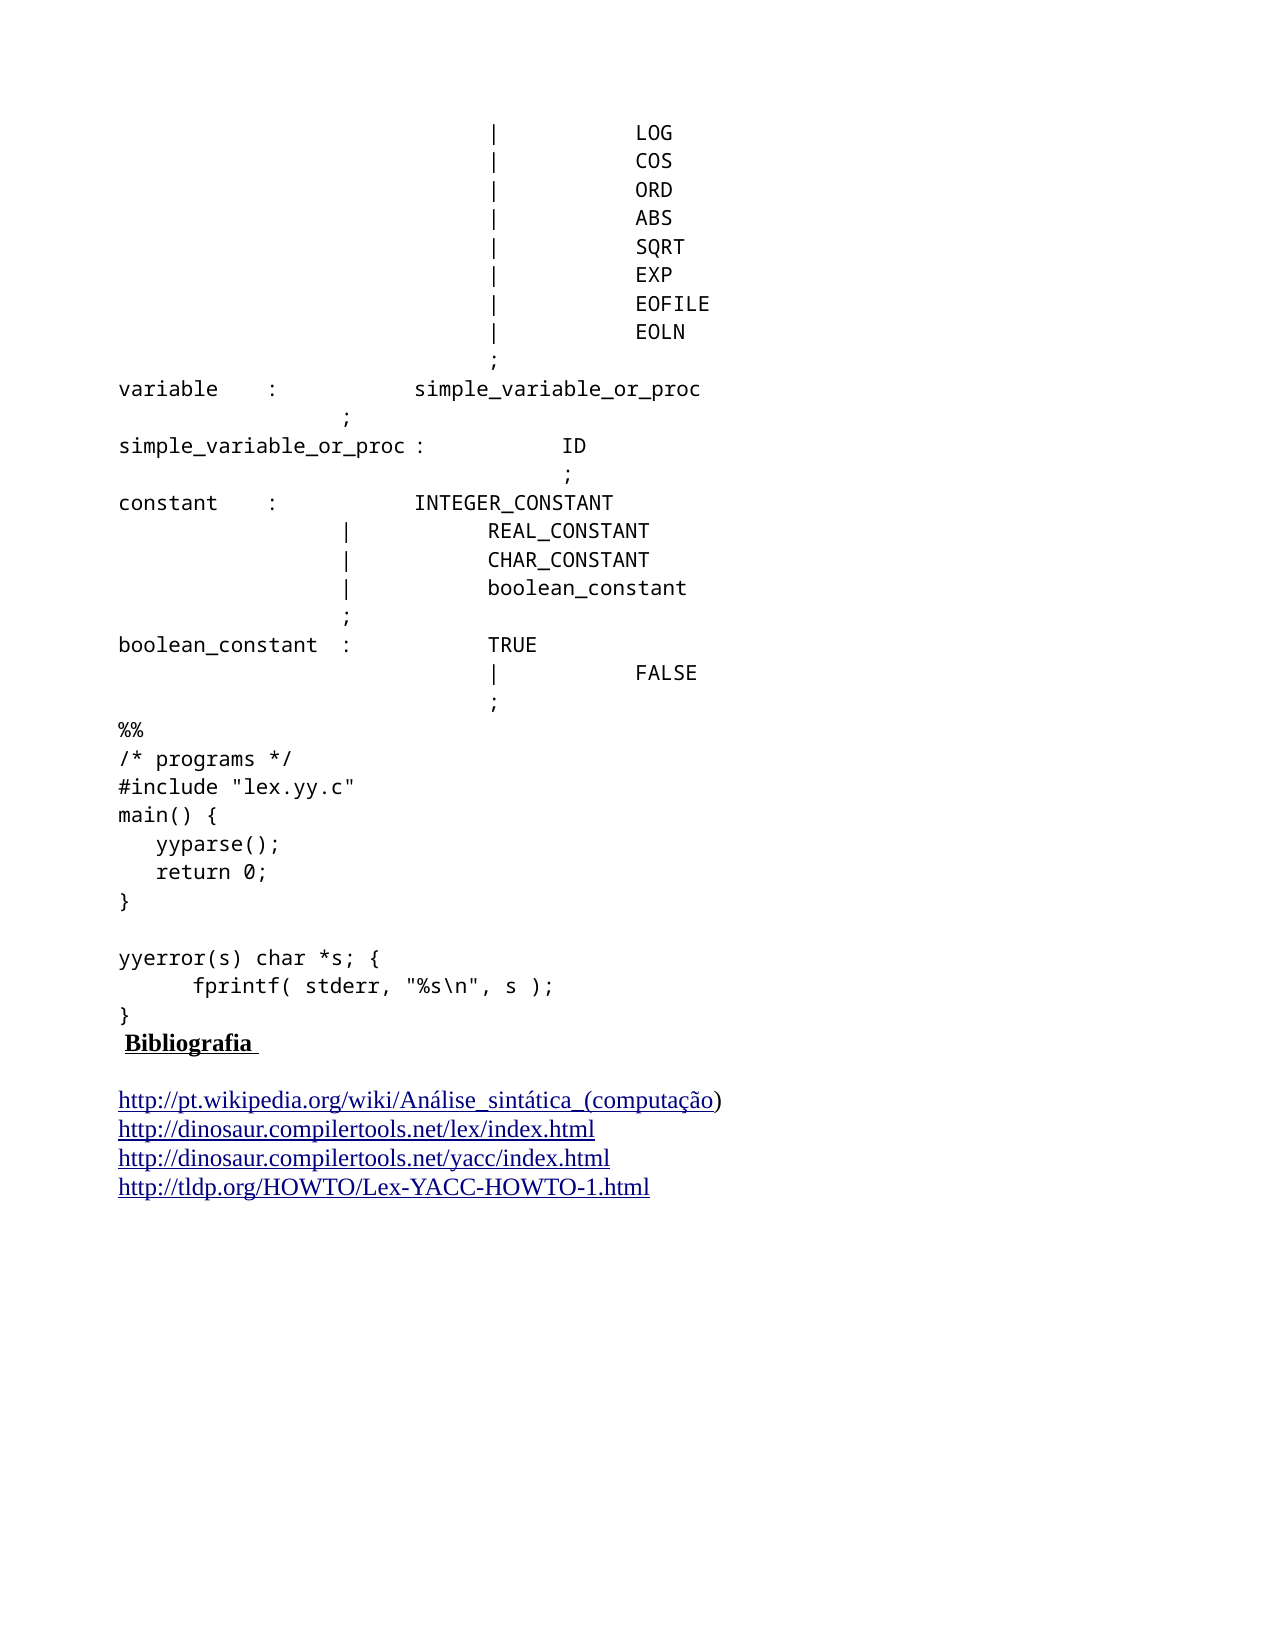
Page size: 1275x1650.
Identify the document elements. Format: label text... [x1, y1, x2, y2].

text | LOG [118, 118, 1157, 147]
text ; [118, 346, 1157, 374]
text main() { [118, 801, 1157, 829]
text http://dinosaur.compilertools.net/lex/index.html [118, 1114, 1157, 1143]
text fprintf( stderr, "%s\n", s ); [118, 971, 1157, 1000]
text | EOLN [118, 317, 1157, 346]
text | EOFILE [118, 289, 1157, 317]
text constant : INTEGER_CONSTANT [118, 488, 1157, 516]
text | ORD [118, 175, 1157, 203]
text | SQRT [118, 232, 1157, 260]
text /* programs */ [118, 744, 1157, 772]
text | ABS [118, 203, 1157, 232]
text variable : simple_variable_or_proc [118, 374, 1157, 402]
text yyparse(); [118, 829, 1157, 857]
text ; [118, 602, 1157, 630]
text ; [118, 687, 1157, 715]
text | EXP [118, 260, 1157, 289]
text return 0; [118, 857, 1157, 886]
text } [118, 886, 1157, 914]
text %% [118, 715, 1157, 744]
text http://dinosaur.compilertools.net/yacc/index.html [118, 1143, 1157, 1172]
text #include "lex.yy.c" [118, 772, 1157, 801]
text | FALSE [118, 658, 1157, 687]
text | REAL_CONSTANT [118, 516, 1157, 545]
text | CHAR_CONSTANT [118, 545, 1157, 573]
text ; [118, 402, 1157, 431]
text ; [118, 459, 1157, 488]
text simple_variable_or_proc : ID [118, 431, 1157, 459]
text Bibliografia [118, 1028, 1157, 1057]
text } [118, 1000, 1157, 1028]
text http://tldp.org/HOWTO/Lex-YACC-HOWTO-1.html [118, 1172, 1157, 1201]
text http://pt.wikipedia.org/wiki/Análise_sintática_(computação) [118, 1086, 1157, 1114]
text | boolean_constant [118, 573, 1157, 602]
text boolean_constant : TRUE [118, 630, 1157, 658]
text | COS [118, 147, 1157, 175]
text yyerror(s) char *s; { [118, 943, 1157, 971]
